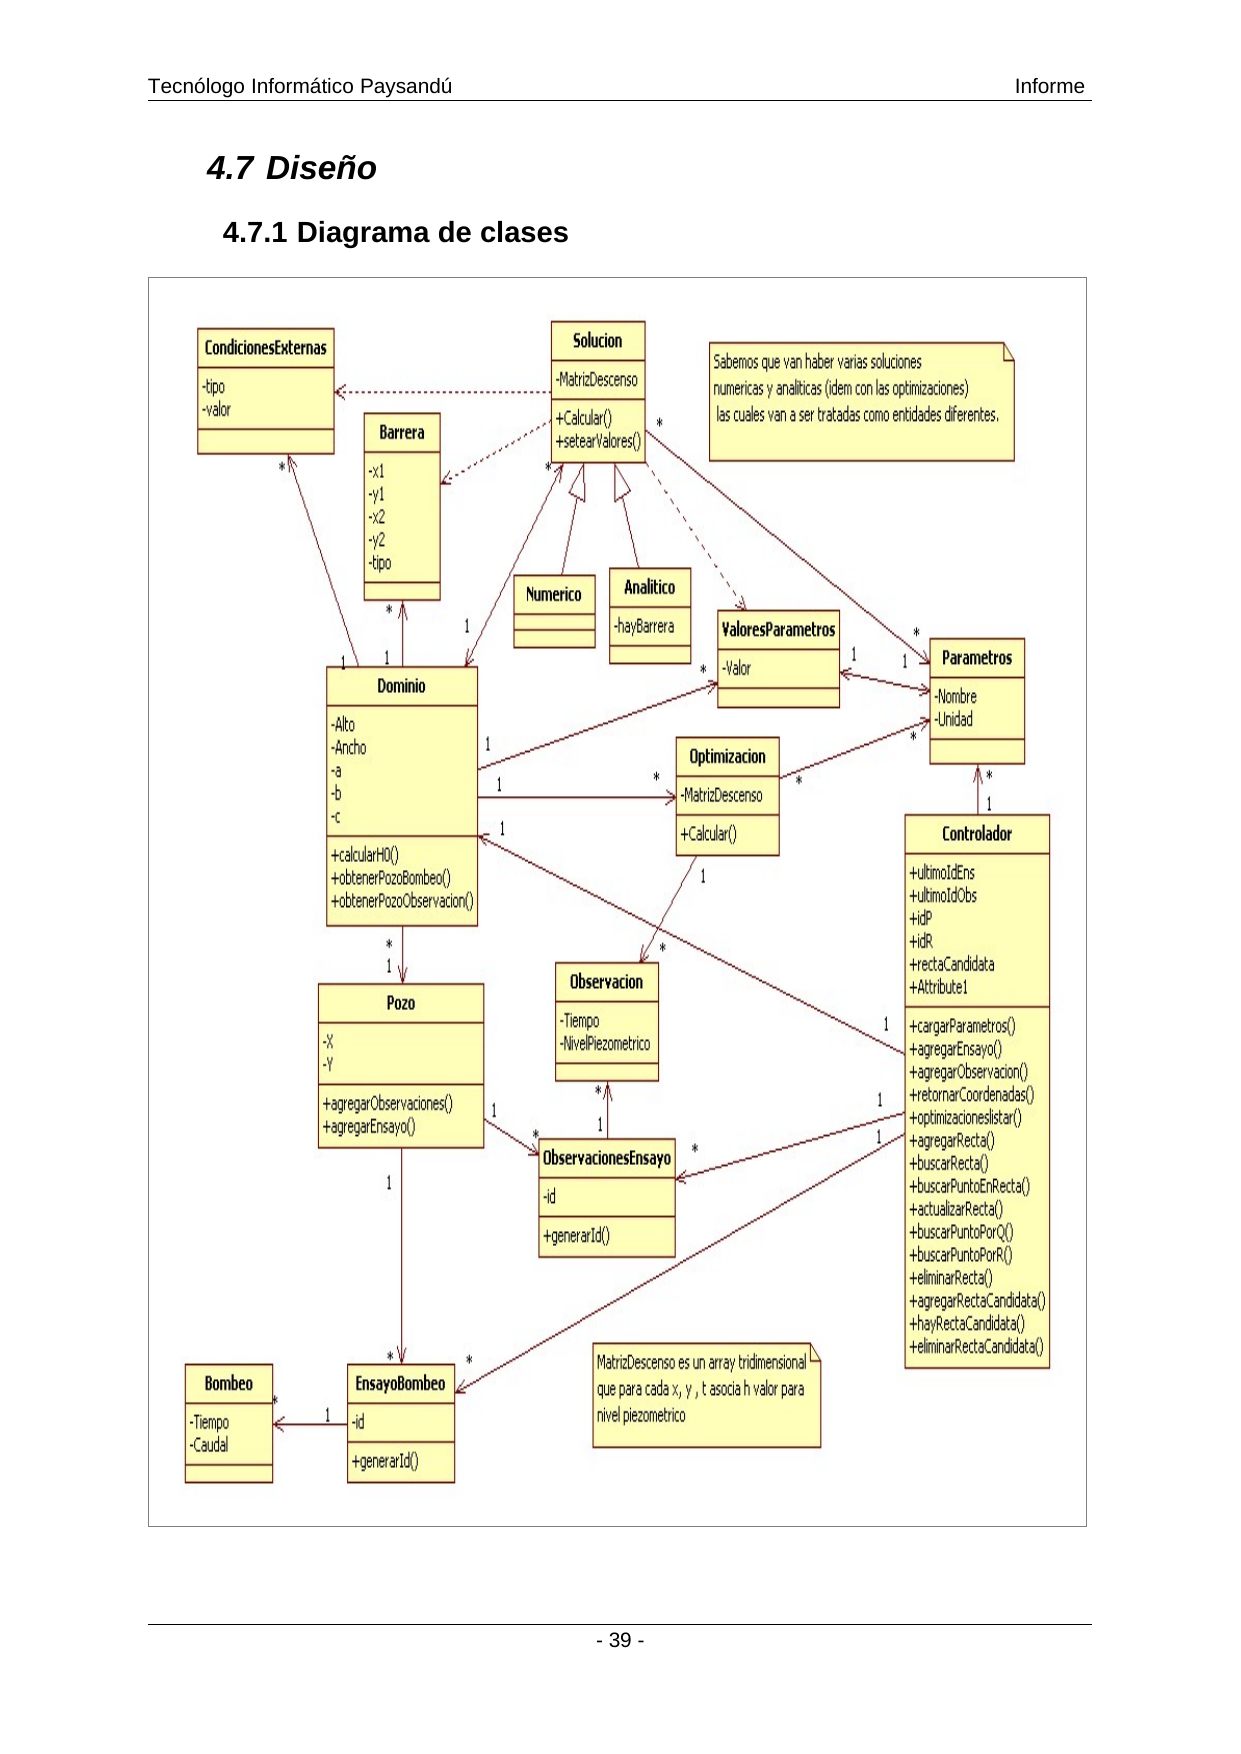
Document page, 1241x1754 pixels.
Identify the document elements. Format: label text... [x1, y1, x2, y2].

subtitle Diagrama de clases [223, 215, 1092, 248]
picture [164, 286, 1070, 1519]
subtitle Diseño [207, 148, 1092, 186]
